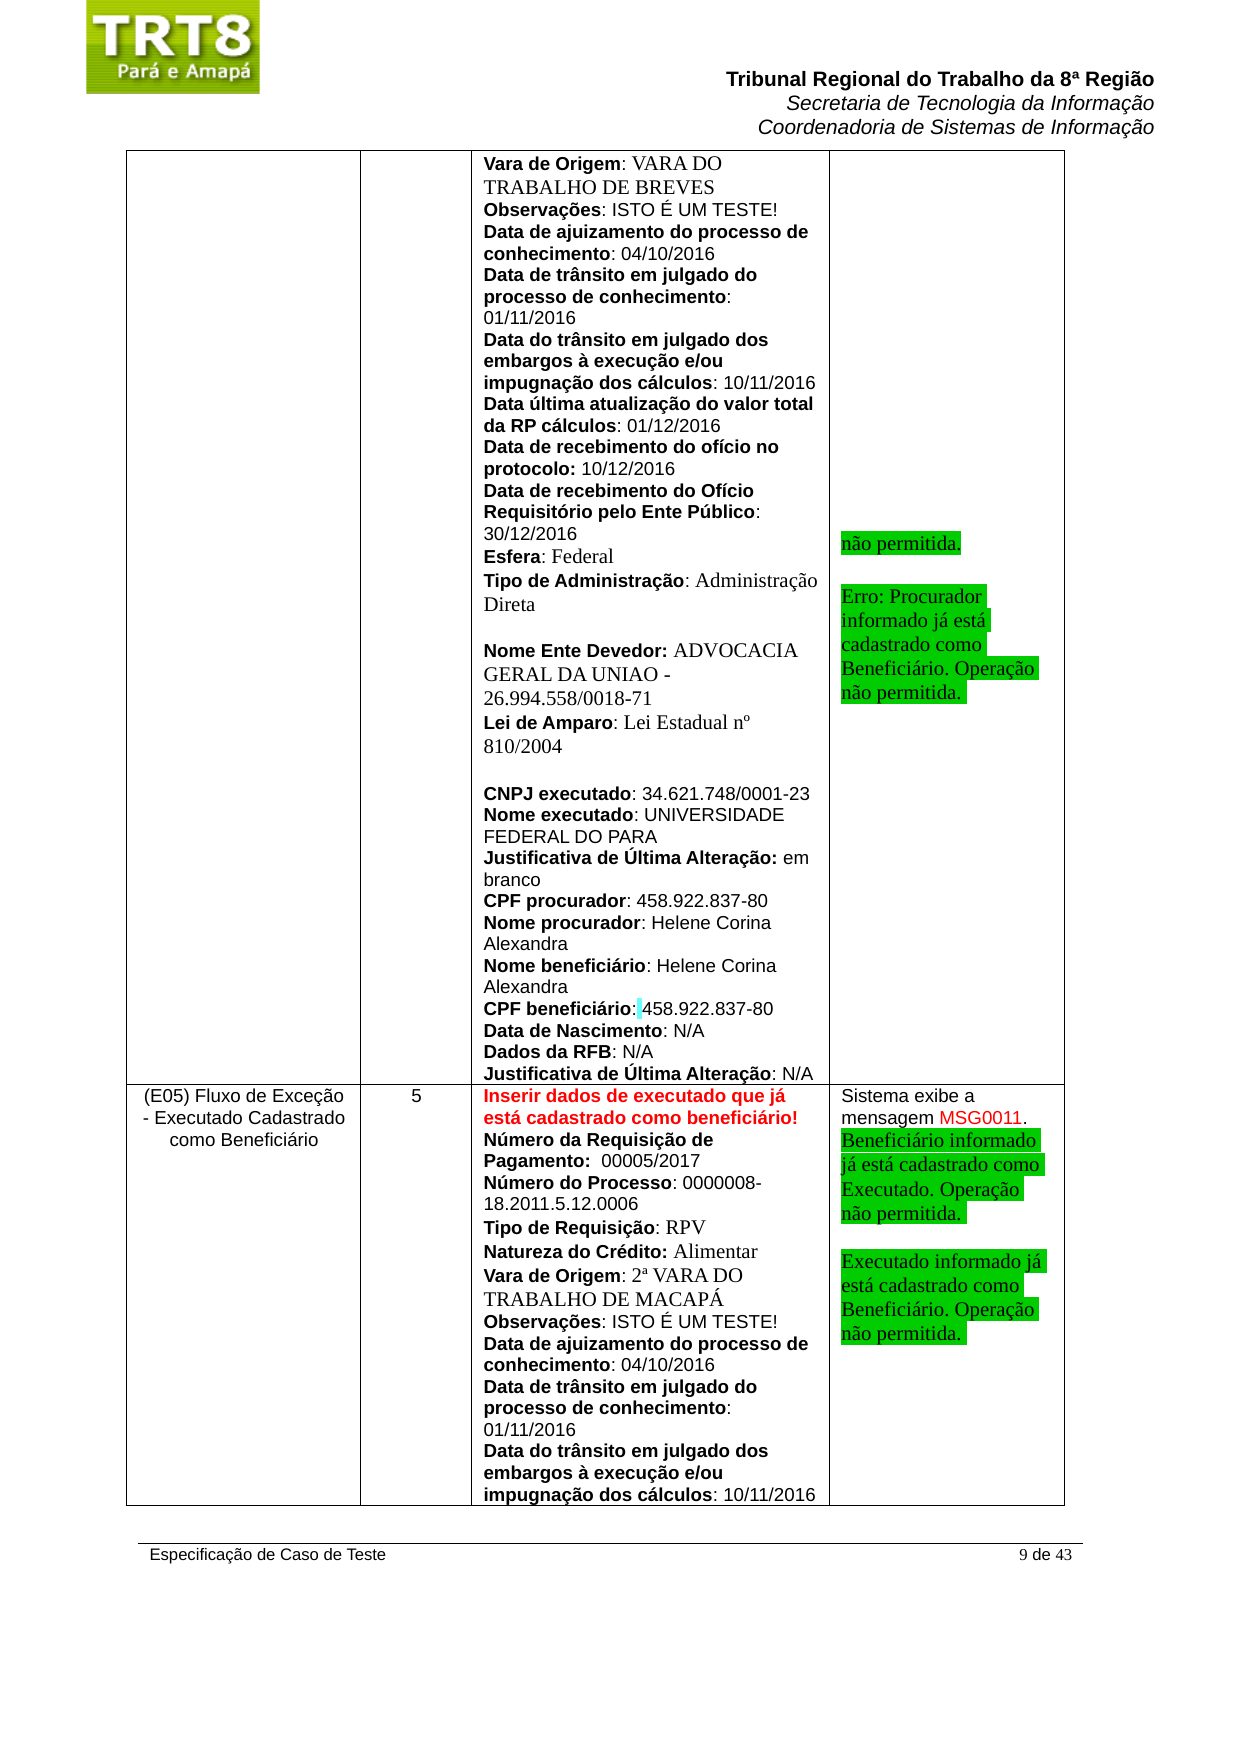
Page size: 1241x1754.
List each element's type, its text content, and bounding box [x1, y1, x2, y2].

table_cell [361, 151, 471, 1084]
picture [86, 0, 260, 94]
table_cell Vara de Origem: VARA DO TRABALHO DE BREVES Observações: ISTO É UM TESTE! Data de ajuizamento do processo de conhecimento: 04/10/2016 Data de trânsito em julgado do processo de conhecimento: 01/11/2016 Data do trânsito em julgado dos embargos à execução e/ou impugnação dos cálculos: 10/11/2016 Data última atualização do valor total da RP cálculos: 01/12/2016 Data de recebimento do ofício no protocolo: 10/12/2016 Data de recebimento do Ofício Requisitório pelo Ente Público: 30/12/2016 Esfera: Federal Tipo de Administração: Administração Direta Nome Ente Devedor: ADVOCACIA GERAL DA UNIAO - 26.994.558/0018-71 Lei de Amparo: Lei Estadual nº 810/2004 CNPJ executado: 34.621.748/0001-23 Nome executado: UNIVERSIDADE FEDERAL DO PARA Justificativa de Última Alteração: em branco CPF procurador: 458.922.837-80 Nome procurador: Helene Corina Alexandra Nome beneficiário: Helene Corina Alexandra CPF beneficiário: 458.922.837-80 Data de Nascimento: N/A Dados da RFB: N/A Justificativa de Última Alteração: N/A [472, 151, 829, 1084]
table_cell 5 [361, 1085, 471, 1505]
table_cell [127, 151, 360, 1084]
table_cell (E05) Fluxo de Exceção - Executado Cadastrado como Beneficiário [127, 1085, 360, 1505]
table_cell não permitida. Erro: Procurador informado já está cadastrado como Beneficiário. Operação não permitida. [830, 151, 1064, 1084]
table_cell Inserir dados de executado que já está cadastrado como beneficiário! Número da Requisição de Pagamento: 00005/2017 Número do Processo: 0000008-18.2011.5.12.0006 Tipo de Requisição: RPV Natureza do Crédito: Alimentar Vara de Origem: 2ª VARA DO TRABALHO DE MACAPÁ Observações: ISTO É UM TESTE! Data de ajuizamento do processo de conhecimento: 04/10/2016 Data de trânsito em julgado do processo de conhecimento: 01/11/2016 Data do trânsito em julgado dos embargos à execução e/ou impugnação dos cálculos: 10/11/2016 [472, 1085, 829, 1505]
table_cell Sistema exibe a mensagem MSG0011. Beneficiário informado já está cadastrado como Executado. Operação não permitida. Executado informado já está cadastrado como Beneficiário. Operação não permitida. [830, 1085, 1064, 1505]
